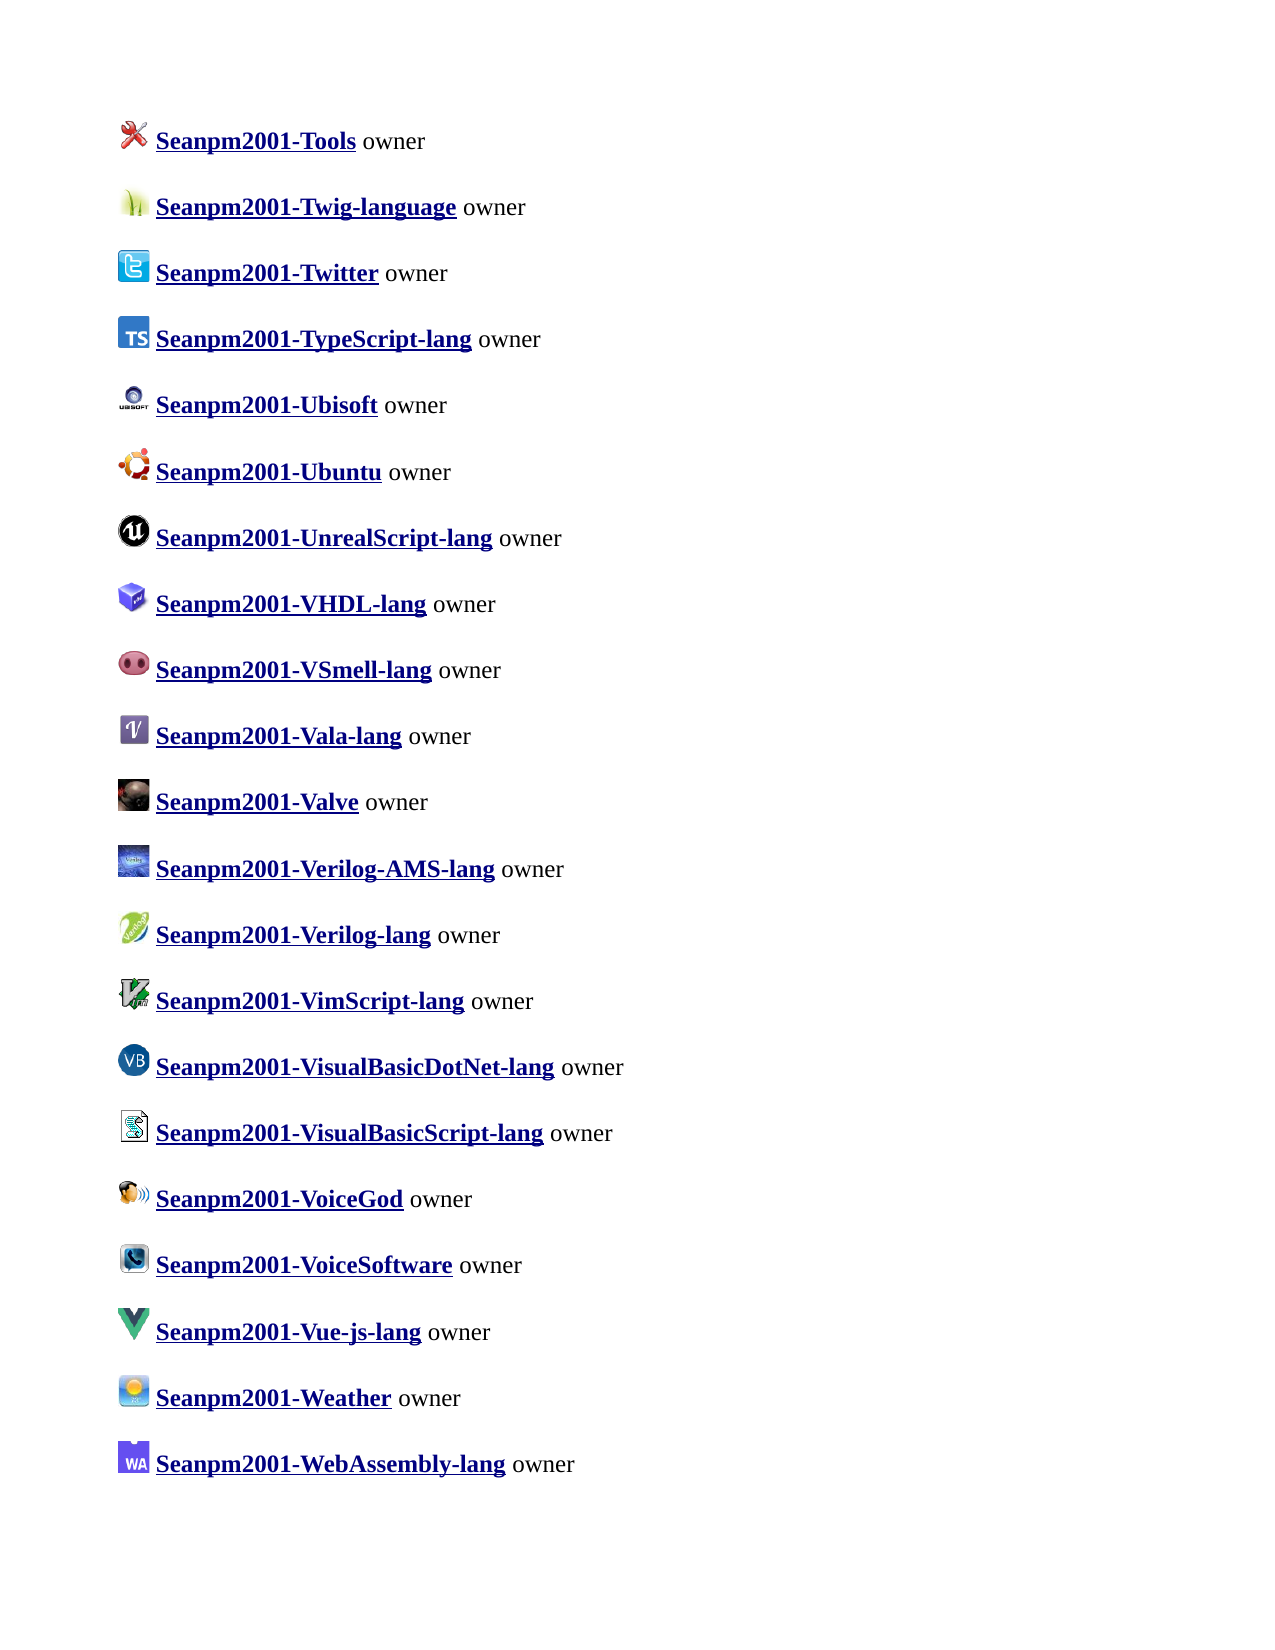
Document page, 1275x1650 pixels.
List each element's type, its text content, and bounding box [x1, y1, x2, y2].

picture [118, 845, 150, 877]
picture [118, 1110, 150, 1142]
text Seanpm2001-Verilog-lang owner [118, 912, 1157, 948]
text Seanpm2001-Weather owner [118, 1375, 1157, 1412]
picture [118, 1242, 150, 1274]
picture [118, 184, 150, 216]
picture [118, 911, 150, 944]
text Seanpm2001-Ubisoft owner [118, 383, 1157, 419]
text Seanpm2001-Vue-js-lang owner [118, 1309, 1157, 1345]
text Seanpm2001-VoiceGod owner [118, 1176, 1157, 1213]
picture [118, 581, 150, 613]
picture [118, 1375, 150, 1407]
text Seanpm2001-VoiceSoftware owner [118, 1243, 1157, 1279]
picture [118, 1176, 150, 1208]
picture [118, 118, 150, 150]
text Seanpm2001-VisualBasicScript-lang owner [118, 1110, 1157, 1147]
text Seanpm2001-VisualBasicDotNet-lang owner [118, 1044, 1157, 1081]
text Seanpm2001-Twig-language owner [118, 184, 1157, 221]
text Seanpm2001-Valve owner [118, 779, 1157, 816]
picture [118, 1044, 150, 1076]
text Seanpm2001-UnrealScript-lang owner [118, 515, 1157, 552]
picture [118, 779, 150, 811]
picture [118, 978, 150, 1010]
text Seanpm2001-WebAssembly-lang owner [118, 1441, 1157, 1478]
text Seanpm2001-TypeScript-lang owner [118, 317, 1157, 353]
text Seanpm2001-VSmell-lang owner [118, 647, 1157, 684]
picture [118, 448, 150, 480]
picture [118, 1308, 150, 1340]
text Seanpm2001-Tools owner [118, 118, 1157, 155]
text Seanpm2001-VimScript-lang owner [118, 978, 1157, 1015]
text Seanpm2001-Ubuntu owner [118, 449, 1157, 486]
text Seanpm2001-VHDL-lang owner [118, 581, 1157, 618]
text Seanpm2001-Vala-lang owner [118, 713, 1157, 750]
picture [118, 250, 150, 277]
picture [118, 1441, 150, 1473]
picture [118, 515, 150, 547]
picture [118, 316, 150, 348]
picture [118, 382, 150, 414]
text Seanpm2001-Verilog-AMS-lang owner [118, 846, 1157, 882]
text Seanpm2001-Twitter owner [118, 250, 1157, 287]
picture [118, 647, 150, 679]
picture [118, 713, 150, 745]
